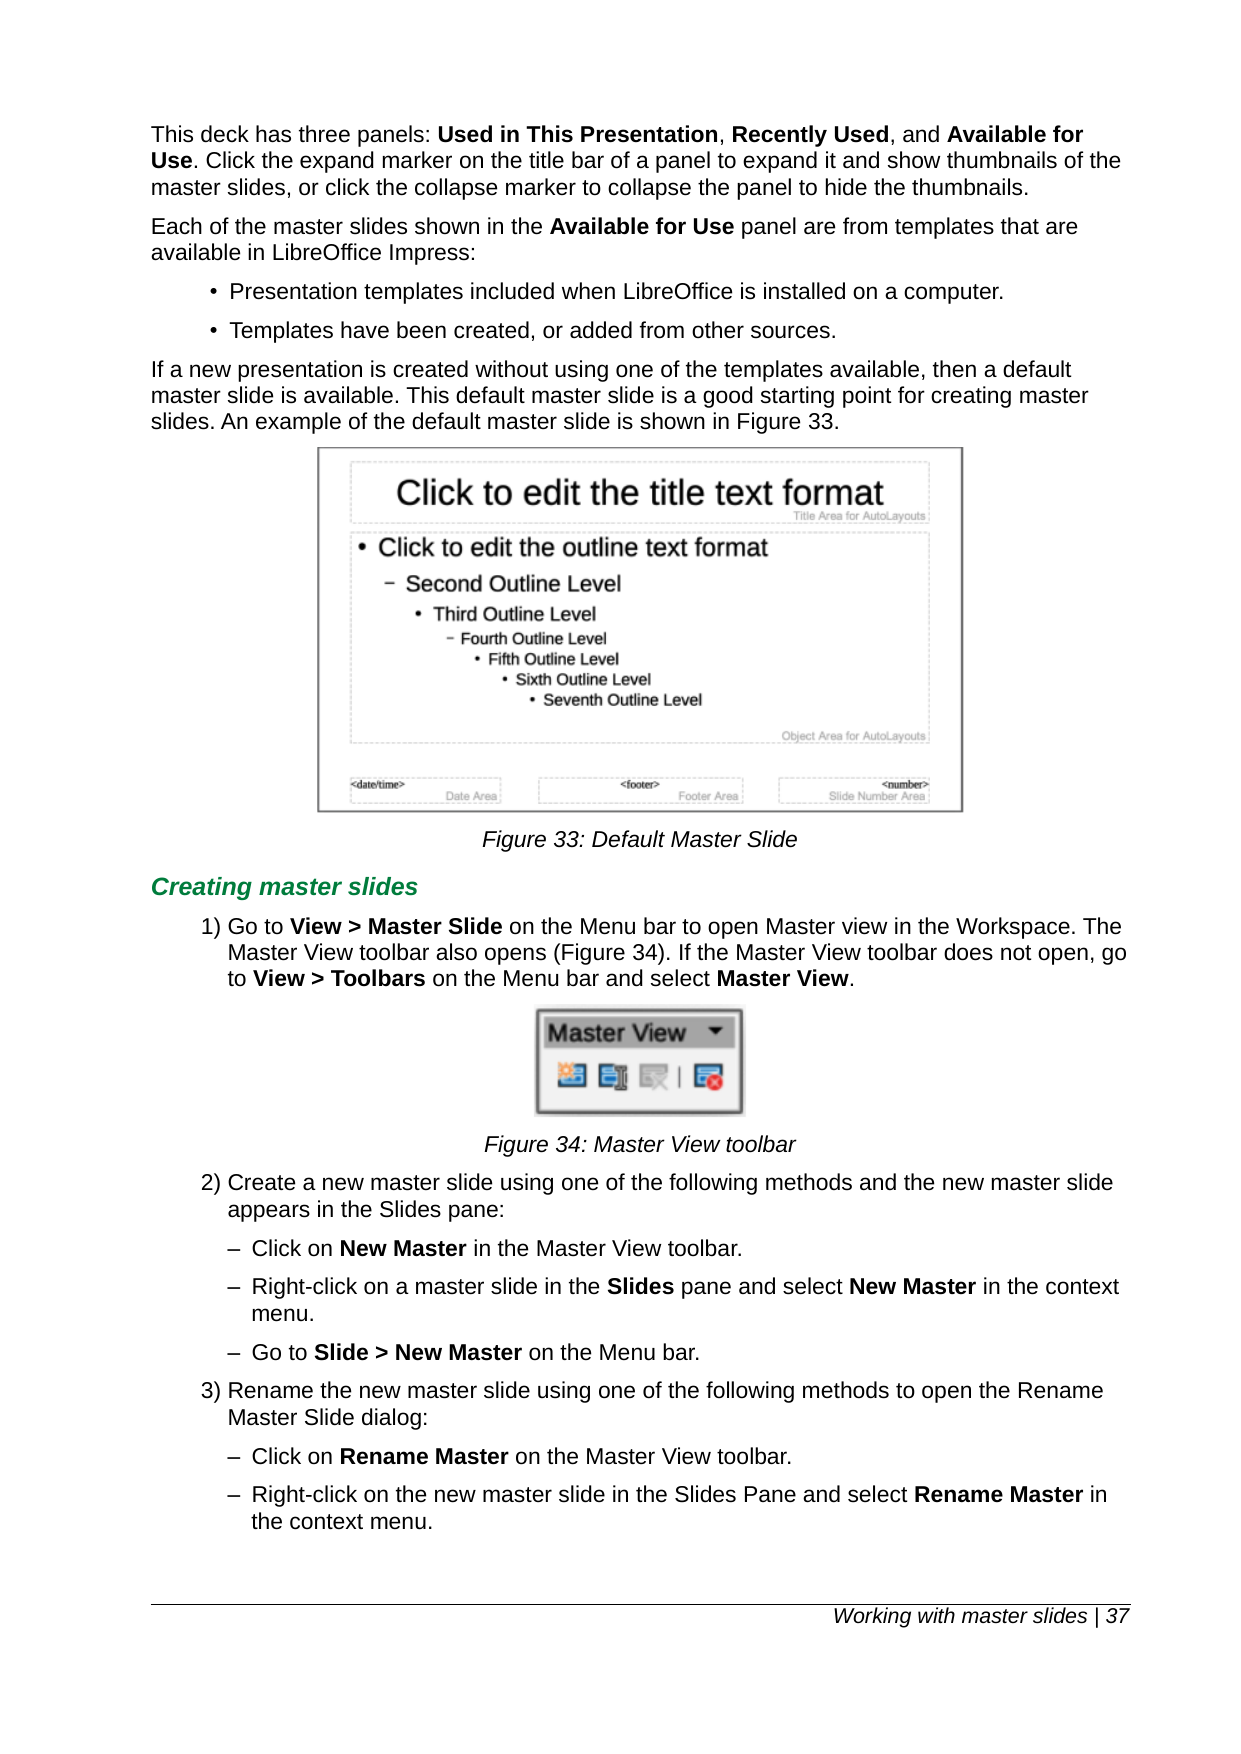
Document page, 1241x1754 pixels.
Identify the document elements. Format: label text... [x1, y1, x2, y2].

list Go to Slide > New Master on the Menu bar. [227, 1338, 1131, 1365]
text Figure 33: Default Master Slide [317, 826, 964, 852]
list Click on Rename Master on the Master View toolbar. [227, 1443, 1131, 1469]
list Go to View > Master Slide on the Menu bar to open Master view in the Workspace. The Master View toolbar also opens (Figure 34). If the Master View toolbar does not open, go to View > Toolbars on the Menu bar and select Master View. [227, 913, 1131, 992]
list Create a new master slide using one of the following methods and the new master slide appears in the Slides pane: [227, 1169, 1131, 1222]
text This deck has three panels: Used in This Presentation, Recently Used, and Available for Use. Click the expand marker on the title bar of a panel to expand it and show thumbnails of the master slides, or click the collapse marker to collapse the panel to hide the thumbnails. [151, 121, 1131, 200]
picture [533, 1004, 748, 1119]
list Right-click on a master slide in the Slides pane and select New Master in the context menu. [227, 1273, 1131, 1326]
subtitle Creating master slides [151, 871, 1131, 900]
list Presentation templates included when LibreOffice is installed on a computer. [209, 278, 1131, 304]
text Figure 34: Master View toolbar [484, 1131, 798, 1157]
list Templates have been created, or added from other sources. [209, 317, 1131, 343]
text If a new presentation is created without using one of the templates available, then a default master slide is available. This default master slide is a good starting point for creating master slides. An example of the default master slide is shown in Figure 33. [151, 356, 1131, 434]
picture [317, 447, 965, 814]
list Click on New Master in the Master View toolbar. [227, 1234, 1131, 1261]
list Right-click on the new master slide in the Slides Pane and select Rename Master in the context menu. [227, 1481, 1131, 1534]
list Each of the master slides shown in the Available for Use panel are from templates that are available in LibreOffice Impress: [151, 213, 1131, 265]
list Rename the new master slide using one of the following methods to open the Rename Master Slide dialog: [227, 1377, 1131, 1430]
